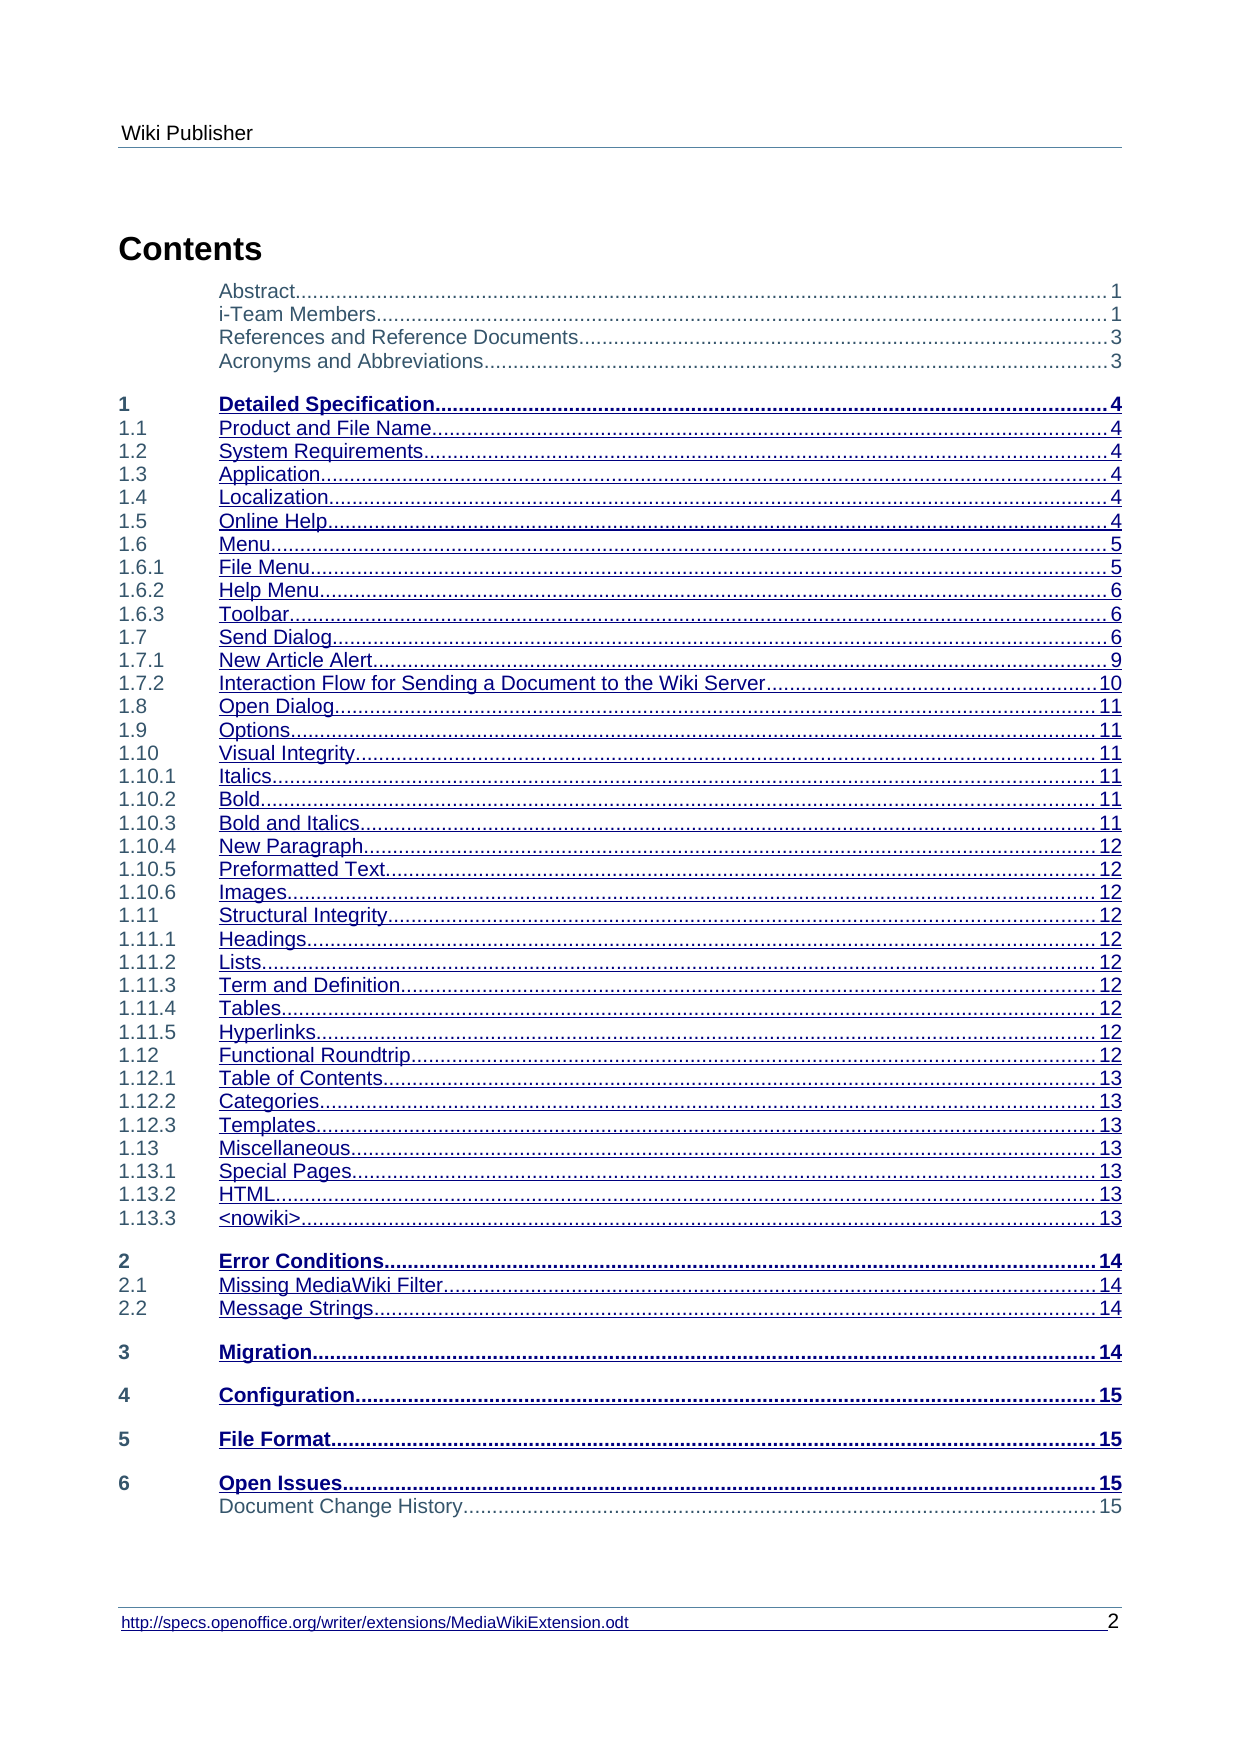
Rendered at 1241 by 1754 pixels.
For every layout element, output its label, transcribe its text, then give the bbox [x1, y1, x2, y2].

text 1.10.2 Bold 11 [118, 788, 1122, 811]
text 2 Error Conditions 14 [118, 1250, 1122, 1273]
text 1.7.1 New Article Alert 9 [118, 648, 1122, 672]
text Document Change History 15 [118, 1495, 1122, 1518]
text 1.3 Application 4 [118, 463, 1122, 486]
text 1.10.4 New Paragraph 12 [118, 834, 1122, 858]
text 2.2 Message Strings 14 [118, 1296, 1122, 1319]
text 1.11.5 Hyperlinks 12 [118, 1020, 1122, 1043]
text 1.8 Open Dialog 11 [118, 695, 1122, 718]
text 1.10.5 Preformatted Text 12 [118, 858, 1122, 881]
text 1.11.2 Lists 12 [118, 951, 1122, 974]
text 1.10.3 Bold and Italics 11 [118, 811, 1122, 834]
text 1.10 Visual Integrity 11 [118, 741, 1122, 765]
text 1.9 Options 11 [118, 718, 1122, 741]
text 1.12 Functional Roundtrip 12 [118, 1043, 1122, 1067]
text 1.7 Send Dialog 6 [118, 625, 1122, 648]
text 1.6 Menu 5 [118, 532, 1122, 556]
text 1.11.3 Term and Definition 12 [118, 974, 1122, 997]
text 1.13 Miscellaneous 13 [118, 1136, 1122, 1159]
text 1.6.3 Toolbar 6 [118, 602, 1122, 625]
text i-Team Members 1 [118, 303, 1122, 326]
text 1.7.2 Interaction Flow for Sending a Document to the Wiki Server 10 [118, 672, 1122, 695]
text 3 Migration 14 [118, 1340, 1122, 1363]
text 1.13.1 Special Pages 13 [118, 1159, 1122, 1183]
text 1.2 System Requirements 4 [118, 439, 1122, 463]
text 1 Detailed Specification 4 [118, 393, 1122, 416]
text 1.6.1 File Menu 5 [118, 556, 1122, 579]
text 1.1 Product and File Name 4 [118, 416, 1122, 439]
text 1.11.4 Tables 12 [118, 997, 1122, 1020]
text 4 Configuration 15 [118, 1384, 1122, 1407]
text 2.1 Missing MediaWiki Filter 14 [118, 1273, 1122, 1296]
text Acronyms and Abbreviations 3 [118, 349, 1122, 372]
text 1.5 Online Help 4 [118, 509, 1122, 532]
text 6 Open Issues 15 [118, 1472, 1122, 1495]
text References and Reference Documents 3 [118, 326, 1122, 349]
text 1.4 Localization 4 [118, 486, 1122, 509]
text 1.12.3 Templates 13 [118, 1113, 1122, 1136]
text 1.12.1 Table of Contents 13 [118, 1067, 1122, 1090]
subtitle Contents [118, 230, 1122, 267]
text 1.11 Structural Integrity 12 [118, 904, 1122, 927]
text 5 File Format 15 [118, 1428, 1122, 1451]
text 1.10.6 Images 12 [118, 881, 1122, 904]
text 1.13.3 <nowiki> 13 [118, 1206, 1122, 1229]
text Abstract 1 [118, 279, 1122, 303]
text 1.13.2 HTML 13 [118, 1183, 1122, 1206]
text 1.10.1 Italics 11 [118, 765, 1122, 788]
text 1.12.2 Categories 13 [118, 1090, 1122, 1113]
text 1.6.2 Help Menu 6 [118, 579, 1122, 602]
text 1.11.1 Headings 12 [118, 927, 1122, 951]
